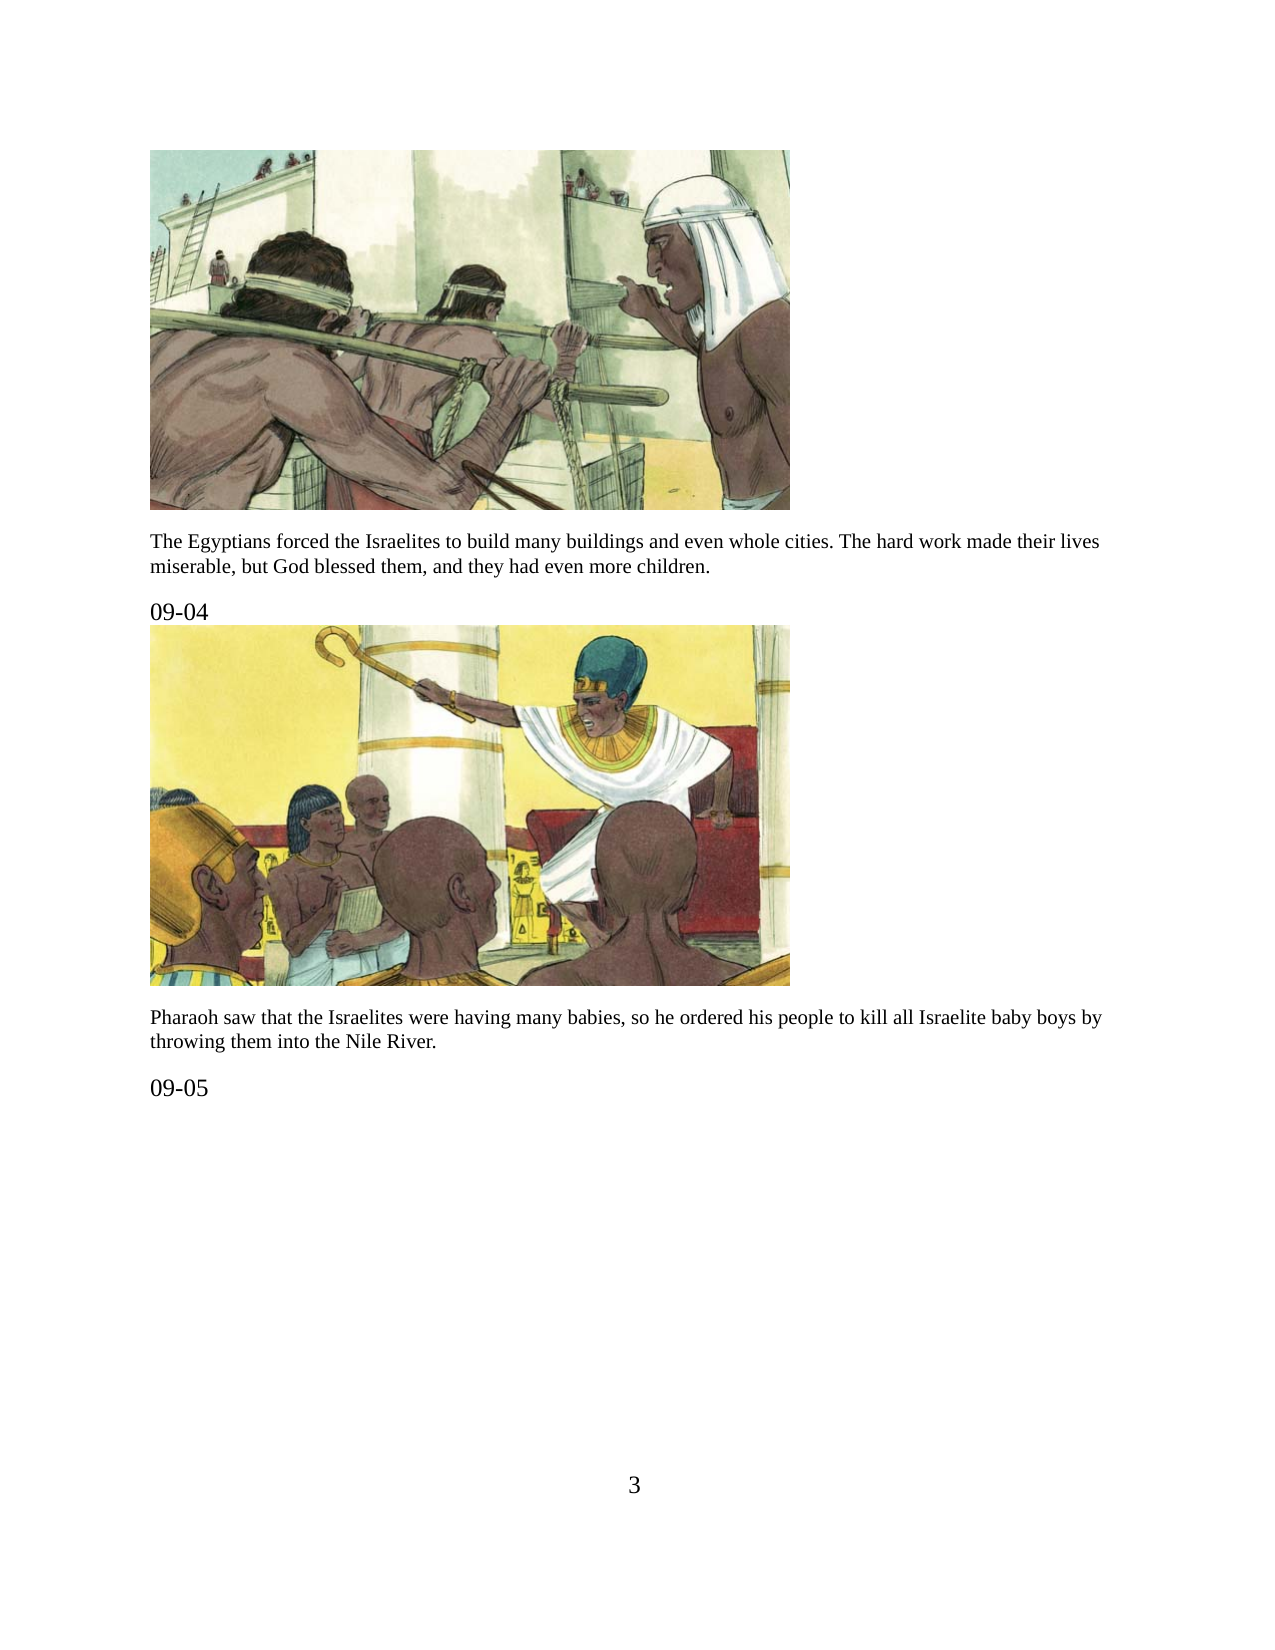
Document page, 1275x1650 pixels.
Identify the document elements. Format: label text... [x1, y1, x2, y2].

picture [150, 150, 790, 510]
picture [150, 625, 790, 986]
text The Egyptians forced the Israelites to build many buildings and even whole cities. The hard work made their lives miserable, but God blessed them, and they had even more children. [150, 529, 1125, 578]
text Pharaoh saw that the Israelites were having many babies, so he ordered his people to kill all Israelite baby boys by throwing them into the Nile River. [150, 1005, 1125, 1053]
subtitle 09-05 [150, 1073, 1125, 1102]
subtitle 09-04 [150, 597, 1125, 626]
